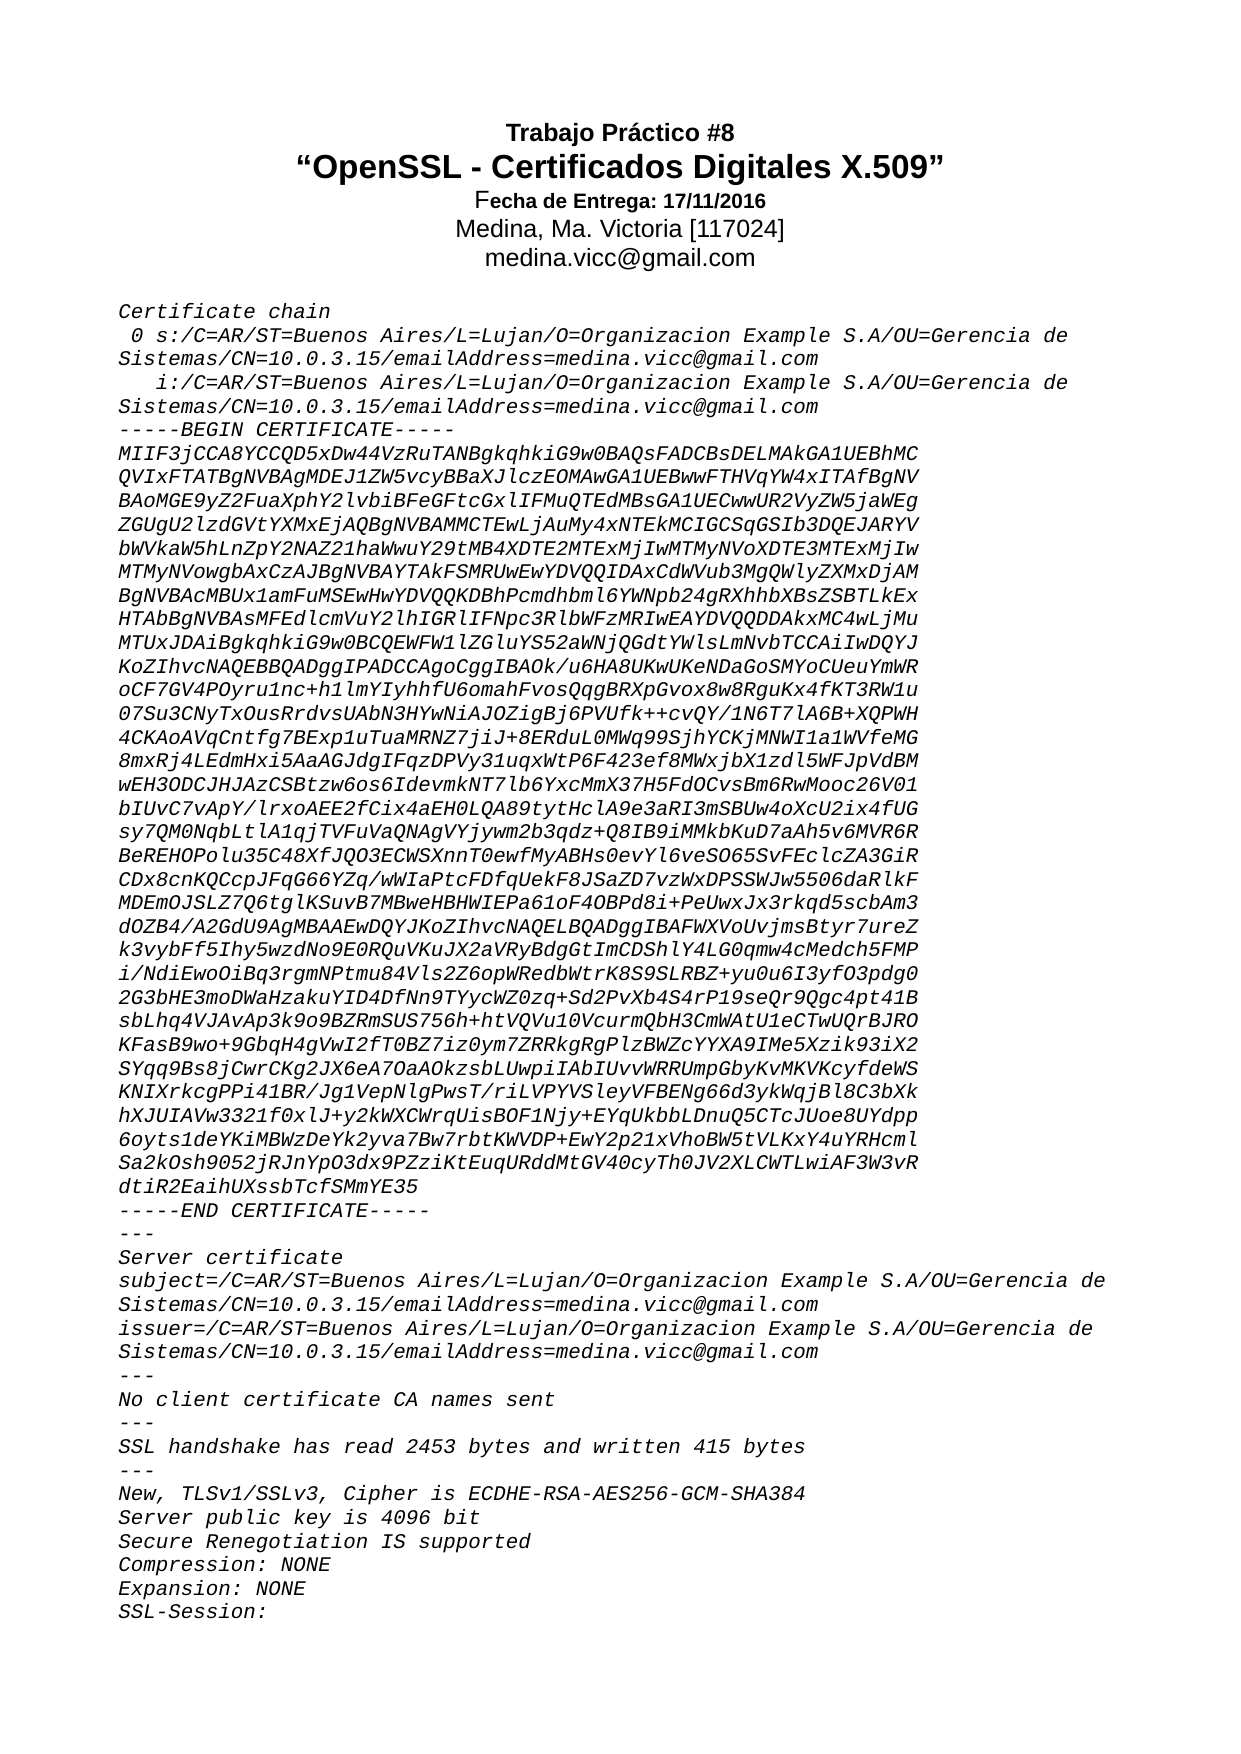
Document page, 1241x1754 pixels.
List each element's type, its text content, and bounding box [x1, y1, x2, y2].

text subject=/C=AR/ST=Buenos Aires/L=Lujan/O=Organizacion Example S.A/OU=Gerencia de Sistemas/CN=10.0.3.15/emailAddress=medina.vicc@gmail.com [118, 1271, 1122, 1318]
text i:/C=AR/ST=Buenos Aires/L=Lujan/O=Organizacion Example S.A/OU=Gerencia de Sistemas/CN=10.0.3.15/emailAddress=medina.vicc@gmail.com [118, 372, 1122, 419]
text bWVkaW5hLnZpY2NAZ21haWwuY29tMB4XDTE2MTExMjIwMTMyNVoXDTE3MTExMjIw [118, 537, 1122, 561]
text MIIF3jCCA8YCCQD5xDw44VzRuTANBgkqhkiG9w0BAQsFADCBsDELMAkGA1UEBhMC [118, 443, 1122, 467]
text BeREHOPolu35C48XfJQO3ECWSXnnT0ewfMyABHs0evYl6veSO65SvFEclcZA3GiR [118, 845, 1122, 868]
text 07Su3CNyTxOusRrdvsUAbN3HYwNiAJOZigBj6PVUfk++cvQY/1N6T7lA6B+XQPWH [118, 703, 1122, 727]
text --- [118, 1365, 1122, 1389]
text KoZIhvcNAQEBBQADggIPADCCAgoCggIBAOk/u6HA8UKwUKeNDaGoSMYoCUeuYmWR [118, 656, 1122, 679]
text issuer=/C=AR/ST=Buenos Aires/L=Lujan/O=Organizacion Example S.A/OU=Gerencia de Sistemas/CN=10.0.3.15/emailAddress=medina.vicc@gmail.com [118, 1318, 1122, 1365]
text SSL-Session: [118, 1602, 1122, 1625]
text dOZB4/A2GdU9AgMBAAEwDQYJKoZIhvcNAQELBQADggIBAFWXVoUvjmsBtyr7ureZ [118, 916, 1122, 939]
text hXJUIAVw3321f0xlJ+y2kWXCWrqUisBOF1Njy+EYqUkbbLDnuQ5CTcJUoe8UYdpp [118, 1105, 1122, 1129]
text Sa2kOsh9052jRJnYpO3dx9PZziKtEuqURddMtGV40cyTh0JV2XLCWTLwiAF3W3vR [118, 1152, 1122, 1176]
text Expansion: NONE [118, 1578, 1122, 1602]
text CDx8cnKQCcpJFqG66YZq/wWIaPtcFDfqUekF8JSaZD7vzWxDPSSWJw5506daRlkF [118, 868, 1122, 892]
text -----END CERTIFICATE----- [118, 1199, 1122, 1223]
text --- [118, 1223, 1122, 1247]
text oCF7GV4POyru1nc+h1lmYIyhhfU6omahFvosQqgBRXpGvox8w8RguKx4fKT3RW1u [118, 679, 1122, 703]
text BAoMGE9yZ2FuaXphY2lvbiBFeGFtcGxlIFMuQTEdMBsGA1UECwwUR2VyZW5jaWEg [118, 490, 1122, 514]
text i/NdiEwoOiBq3rgmNPtmu84Vls2Z6opWRedbWtrK8S9SLRBZ+yu0u6I3yfO3pdg0 [118, 963, 1122, 987]
text 8mxRj4LEdmHxi5AaAGJdgIFqzDPVy31uqxWtP6F423ef8MWxjbX1zdl5WFJpVdBM [118, 750, 1122, 774]
text --- [118, 1460, 1122, 1483]
text HTAbBgNVBAsMFEdlcmVuY2lhIGRlIFNpc3RlbWFzMRIwEAYDVQQDDAkxMC4wLjMu [118, 608, 1122, 632]
text sy7QM0NqbLtlA1qjTVFuVaQNAgVYjywm2b3qdz+Q8IB9iMMkbKuD7aAh5v6MVR6R [118, 821, 1122, 845]
text 0 s:/C=AR/ST=Buenos Aires/L=Lujan/O=Organizacion Example S.A/OU=Gerencia de Sistemas/CN=10.0.3.15/emailAddress=medina.vicc@gmail.com [118, 325, 1122, 372]
text sbLhq4VJAvAp3k9o9BZRmSUS756h+htVQVu10VcurmQbH3CmWAtU1eCTwUQrBJRO [118, 1010, 1122, 1034]
text KFasB9wo+9GbqH4gVwI2fT0BZ7iz0ym7ZRRkgRgPlzBWZcYYXA9IMe5Xzik93iX2 [118, 1034, 1122, 1058]
text SYqq9Bs8jCwrCKg2JX6eA7OaAOkzsbLUwpiIAbIUvvWRRUmpGbyKvMKVKcyfdeWS [118, 1058, 1122, 1081]
text Secure Renegotiation IS supported [118, 1531, 1122, 1554]
text Server public key is 4096 bit [118, 1507, 1122, 1531]
text MDEmOJSLZ7Q6tglKSuvB7MBweHBHWIEPa61oF4OBPd8i+PeUwxJx3rkqd5scbAm3 [118, 892, 1122, 916]
text BgNVBAcMBUx1amFuMSEwHwYDVQQKDBhPcmdhbml6YWNpb24gRXhhbXBsZSBTLkEx [118, 585, 1122, 608]
text MTMyNVowgbAxCzAJBgNVBAYTAkFSMRUwEwYDVQQIDAxCdWVub3MgQWlyZXMxDjAM [118, 561, 1122, 585]
text SSL handshake has read 2453 bytes and written 415 bytes [118, 1436, 1122, 1460]
text bIUvC7vApY/lrxoAEE2fCix4aEH0LQA89tytHclA9e3aRI3mSBUw4oXcU2ix4fUG [118, 798, 1122, 821]
text QVIxFTATBgNVBAgMDEJ1ZW5vcyBBaXJlczEOMAwGA1UEBwwFTHVqYW4xITAfBgNV [118, 467, 1122, 490]
text 6oyts1deYKiMBWzDeYk2yva7Bw7rbtKWVDP+EwY2p21xVhoBW5tVLKxY4uYRHcml [118, 1129, 1122, 1152]
text dtiR2EaihUXssbTcfSMmYE35 [118, 1176, 1122, 1199]
text Compression: NONE [118, 1554, 1122, 1578]
text wEH3ODCJHJAzCSBtzw6os6IdevmkNT7lb6YxcMmX37H5FdOCvsBm6RwMooc26V01 [118, 774, 1122, 798]
text MTUxJDAiBgkqhkiG9w0BCQEWFW1lZGluYS52aWNjQGdtYWlsLmNvbTCCAiIwDQYJ [118, 632, 1122, 656]
text Certificate chain [118, 301, 1122, 325]
text KNIXrkcgPPi41BR/Jg1VepNlgPwsT/riLVPYVSleyVFBENg66d3ykWqjBl8C3bXk [118, 1081, 1122, 1105]
text Server certificate [118, 1247, 1122, 1271]
text --- [118, 1412, 1122, 1436]
text k3vybFf5Ihy5wzdNo9E0RQuVKuJX2aVRyBdgGtImCDShlY4LG0qmw4cMedch5FMP [118, 939, 1122, 963]
text New, TLSv1/SSLv3, Cipher is ECDHE-RSA-AES256-GCM-SHA384 [118, 1483, 1122, 1507]
text ZGUgU2lzdGVtYXMxEjAQBgNVBAMMCTEwLjAuMy4xNTEkMCIGCSqGSIb3DQEJARYV [118, 514, 1122, 537]
text 2G3bHE3moDWaHzakuYID4DfNn9TYycWZ0zq+Sd2PvXb4S4rP19seQr9Qgc4pt41B [118, 987, 1122, 1010]
text -----BEGIN CERTIFICATE----- [118, 419, 1122, 443]
text 4CKAoAVqCntfg7BExp1uTuaMRNZ7jiJ+8ERduL0MWq99SjhYCKjMNWI1a1WVfeMG [118, 727, 1122, 750]
text No client certificate CA names sent [118, 1389, 1122, 1412]
